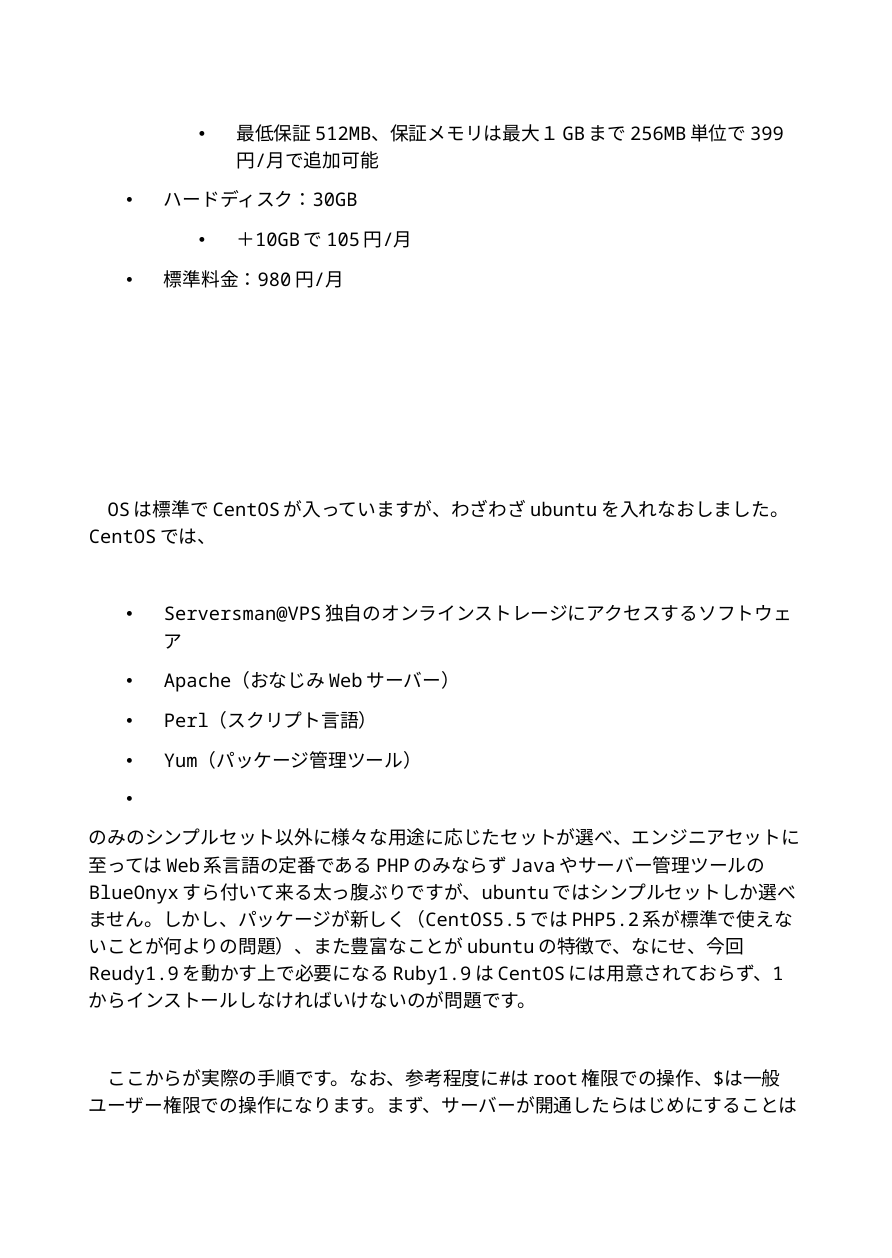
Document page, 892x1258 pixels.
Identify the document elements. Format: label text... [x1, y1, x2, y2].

text OSは標準でCentOSが入っていますが、わざわざubuntuを入れなおしました。CentOSでは、 [88, 494, 803, 548]
list 最低保証512MB、保証メモリは最大１GBまで256MB単位で399円/月で追加可能 [199, 118, 803, 172]
list Yum（パッケージ管理ツール） [126, 745, 803, 772]
list Perl（スクリプト言語） [126, 706, 803, 733]
list Apache（おなじみWebサーバー） [126, 666, 803, 693]
list 標準料金：980円/月 [126, 264, 803, 292]
text ここからが実際の手順です。なお、参考程度に#はroot権限での操作、$は一般ユーザー権限での操作になります。まず、サーバーが開通したらはじめにすることは [88, 1064, 803, 1118]
list Serversman@VPS独自のオンラインストレージにアクセスするソフトウェア [126, 599, 803, 653]
list ＋10GBで105円/月 [199, 225, 803, 252]
text のみのシンプルセット以外に様々な用途に応じたセットが選べ、エンジニアセットに至ってはWeb系言語の定番であるPHPのみならずJavaやサーバー管理ツールのBlueOnyxすら付いて来る太っ腹ぶりですが、ubuntuではシンプルセットしか選べません。しかし、パッケージが新しく（CentOS5.5ではPHP5.2系が標準で使えないことが何よりの問題）、また豊富なことがubuntuの特徴で、なにせ、今回Reudy1.9を動かす上で必要になるRuby1.9はCentOSには用意されておらず、1からインストールしなければいけないのが問題です。 [88, 823, 803, 1013]
list ハードディスク：30GB [126, 185, 803, 212]
